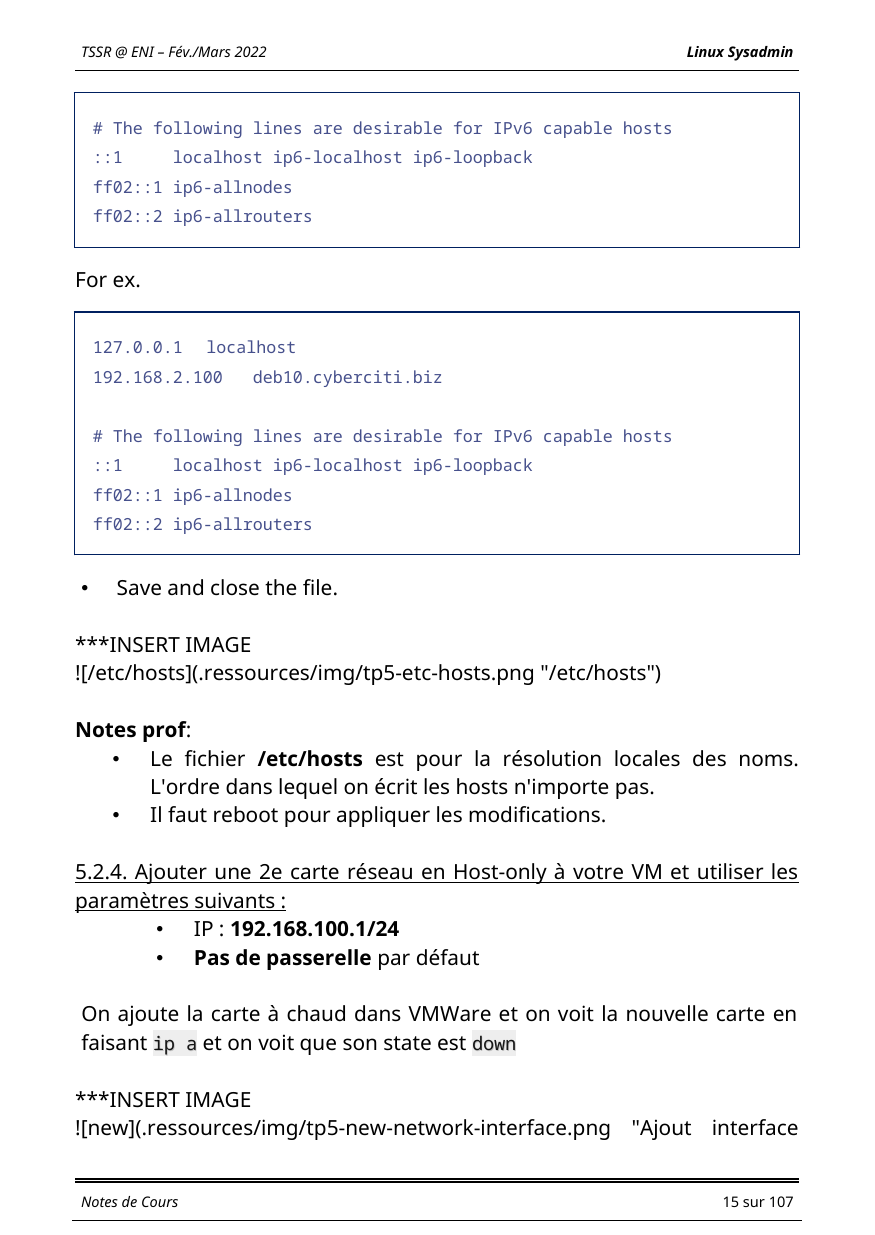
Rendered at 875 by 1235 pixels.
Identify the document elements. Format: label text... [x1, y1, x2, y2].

text Notes prof: [75, 715, 799, 744]
text # The following lines are desirable for IPv6 capable hosts [75, 93, 799, 122]
text # The following lines are desirable for IPv6 capable hosts [75, 400, 799, 429]
text ***INSERT IMAGE [75, 630, 799, 658]
text 192.168.2.100 deb10.cyberciti.biz [75, 341, 799, 389]
text ![/etc/hosts](.ressources/img/tp5-etc-hosts.png "/etc/hosts") [75, 658, 799, 687]
text 5.2.4. Ajouter une 2e carte réseau en Host-only à votre VM et utiliser les [75, 857, 799, 882]
text For ex. [75, 265, 799, 294]
text ff02::2 ip6-allrouters [75, 488, 799, 554]
list Il faut reboot pour appliquer les modifications. [112, 801, 799, 829]
list Save and close the file. [81, 573, 799, 601]
list IP : 192.168.100.1/24 [156, 914, 799, 943]
list Pas de passerelle par défaut [156, 943, 799, 971]
list On ajoute la carte à chaud dans VMWare et on voit la nouvelle carte en faisant ip a et on voit que son state est down [81, 999, 799, 1056]
text ::1 localhost ip6-localhost ip6-loopback [75, 122, 799, 151]
text ff02::1 ip6-allnodes [75, 151, 799, 181]
text 127.0.0.1 localhost [75, 313, 799, 341]
list Le fichier /etc/hosts est pour la résolution locales des noms. L'ordre dans lequel on écrit les hosts n'importe pas. [112, 744, 799, 801]
text ![new](.ressources/img/tp5-new-network-interface.png "Ajout interface [75, 1113, 799, 1142]
text ff02::1 ip6-allnodes [75, 459, 799, 488]
text ***INSERT IMAGE [75, 1085, 799, 1113]
text ::1 localhost ip6-localhost ip6-loopback [75, 429, 799, 459]
text paramètres suivants : [75, 883, 799, 914]
text ff02::2 ip6-allrouters [75, 181, 799, 247]
